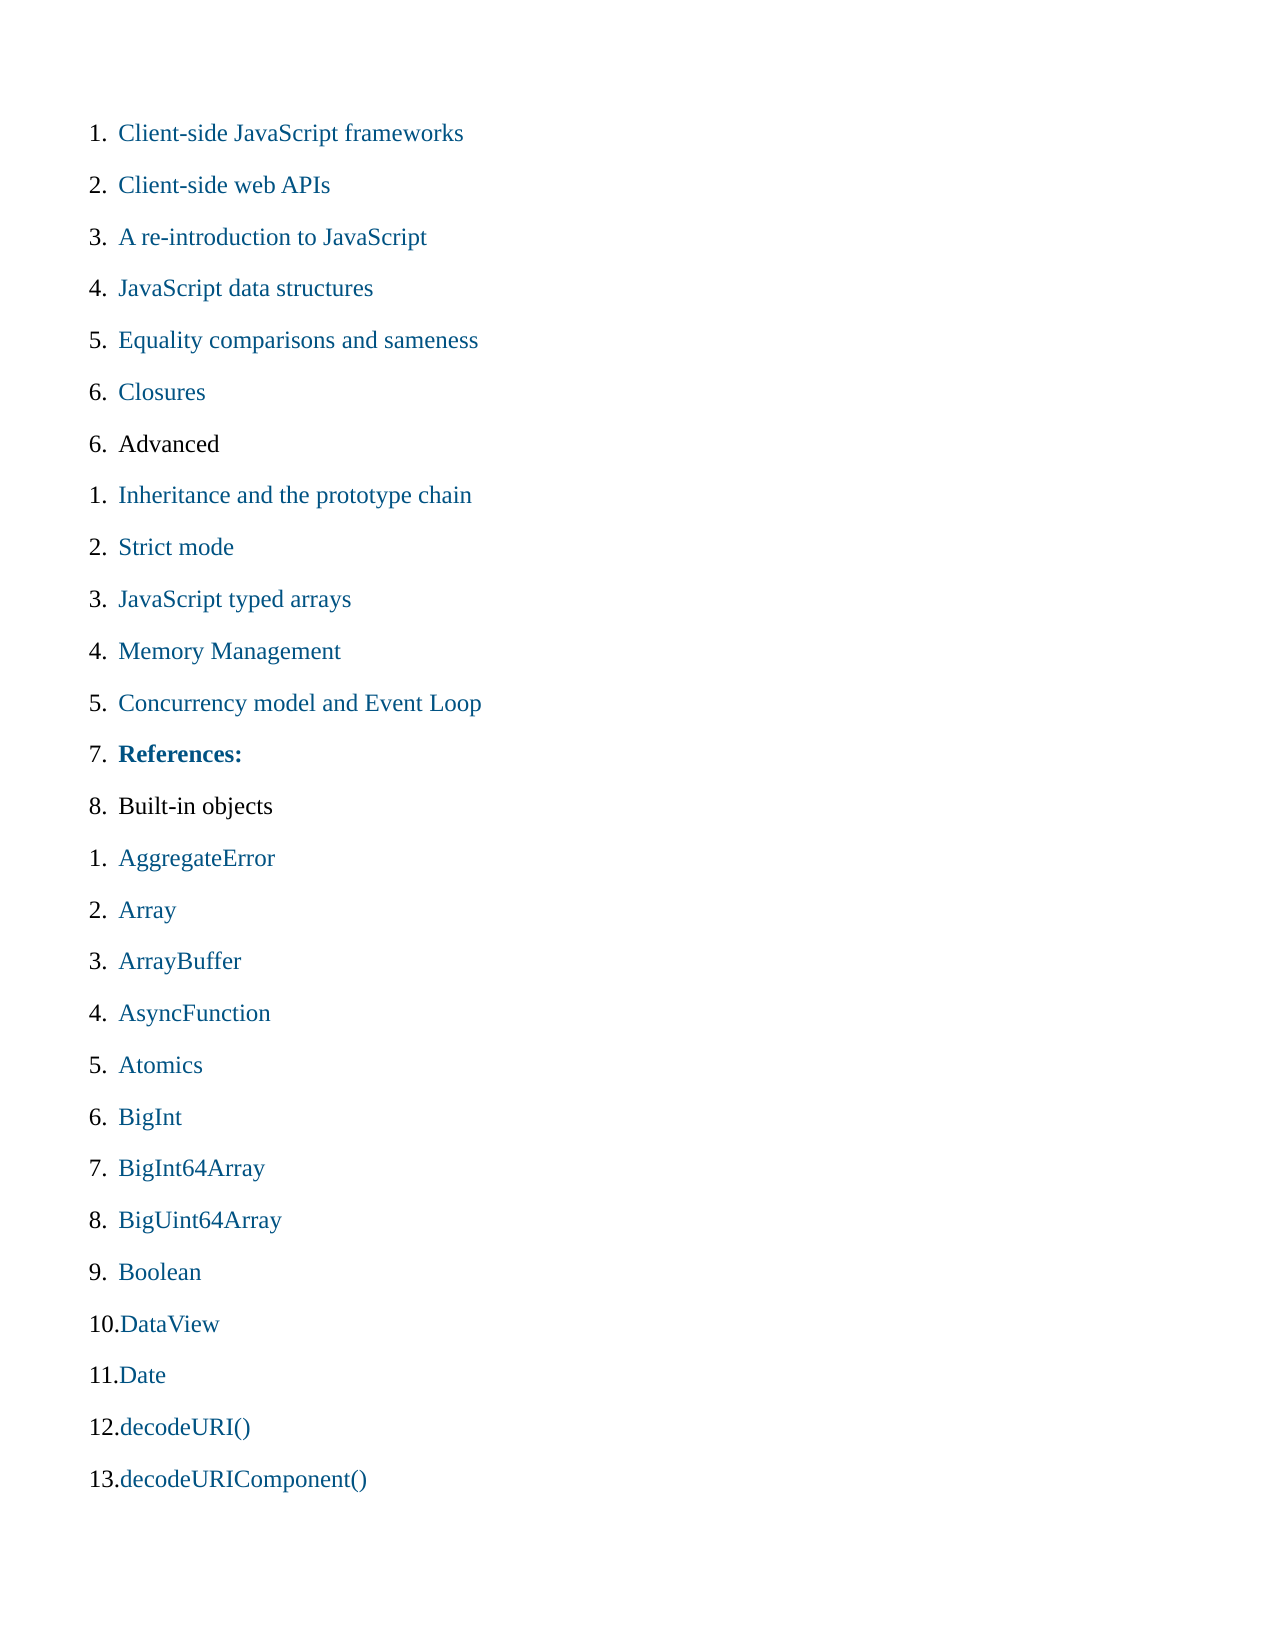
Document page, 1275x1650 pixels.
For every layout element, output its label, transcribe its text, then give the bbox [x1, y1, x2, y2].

list Boolean [118, 1257, 1157, 1286]
list JavaScript data structures [118, 273, 1157, 302]
list BigInt [118, 1102, 1157, 1131]
list BigInt64Array [118, 1153, 1157, 1182]
list Concurrency model and Event Loop [118, 688, 1157, 716]
list Memory Management [118, 636, 1157, 664]
list AsyncFunction [118, 998, 1157, 1027]
list ArrayBuffer [118, 946, 1157, 975]
list References: [118, 739, 1157, 768]
list Inheritance and the prototype chain [118, 481, 1157, 509]
list Array [118, 895, 1157, 923]
list BigUint64Array [118, 1205, 1157, 1234]
list Equality comparisons and sameness [118, 325, 1157, 354]
list Strict mode [118, 532, 1157, 561]
list decodeURIComponent() [118, 1464, 1157, 1493]
list AggregateError [118, 843, 1157, 872]
list Client-side web APIs [118, 170, 1157, 199]
list Closures [118, 377, 1157, 406]
list Advanced [118, 429, 1157, 457]
list decodeURI() [118, 1412, 1157, 1441]
list JavaScript typed arrays [118, 584, 1157, 613]
list A re-introduction to JavaScript [118, 222, 1157, 250]
list Built-in objects [118, 791, 1157, 820]
list Atomics [118, 1050, 1157, 1079]
list Date [118, 1361, 1157, 1389]
list Client-side JavaScript frameworks [118, 118, 1157, 147]
list DataView [118, 1309, 1157, 1338]
